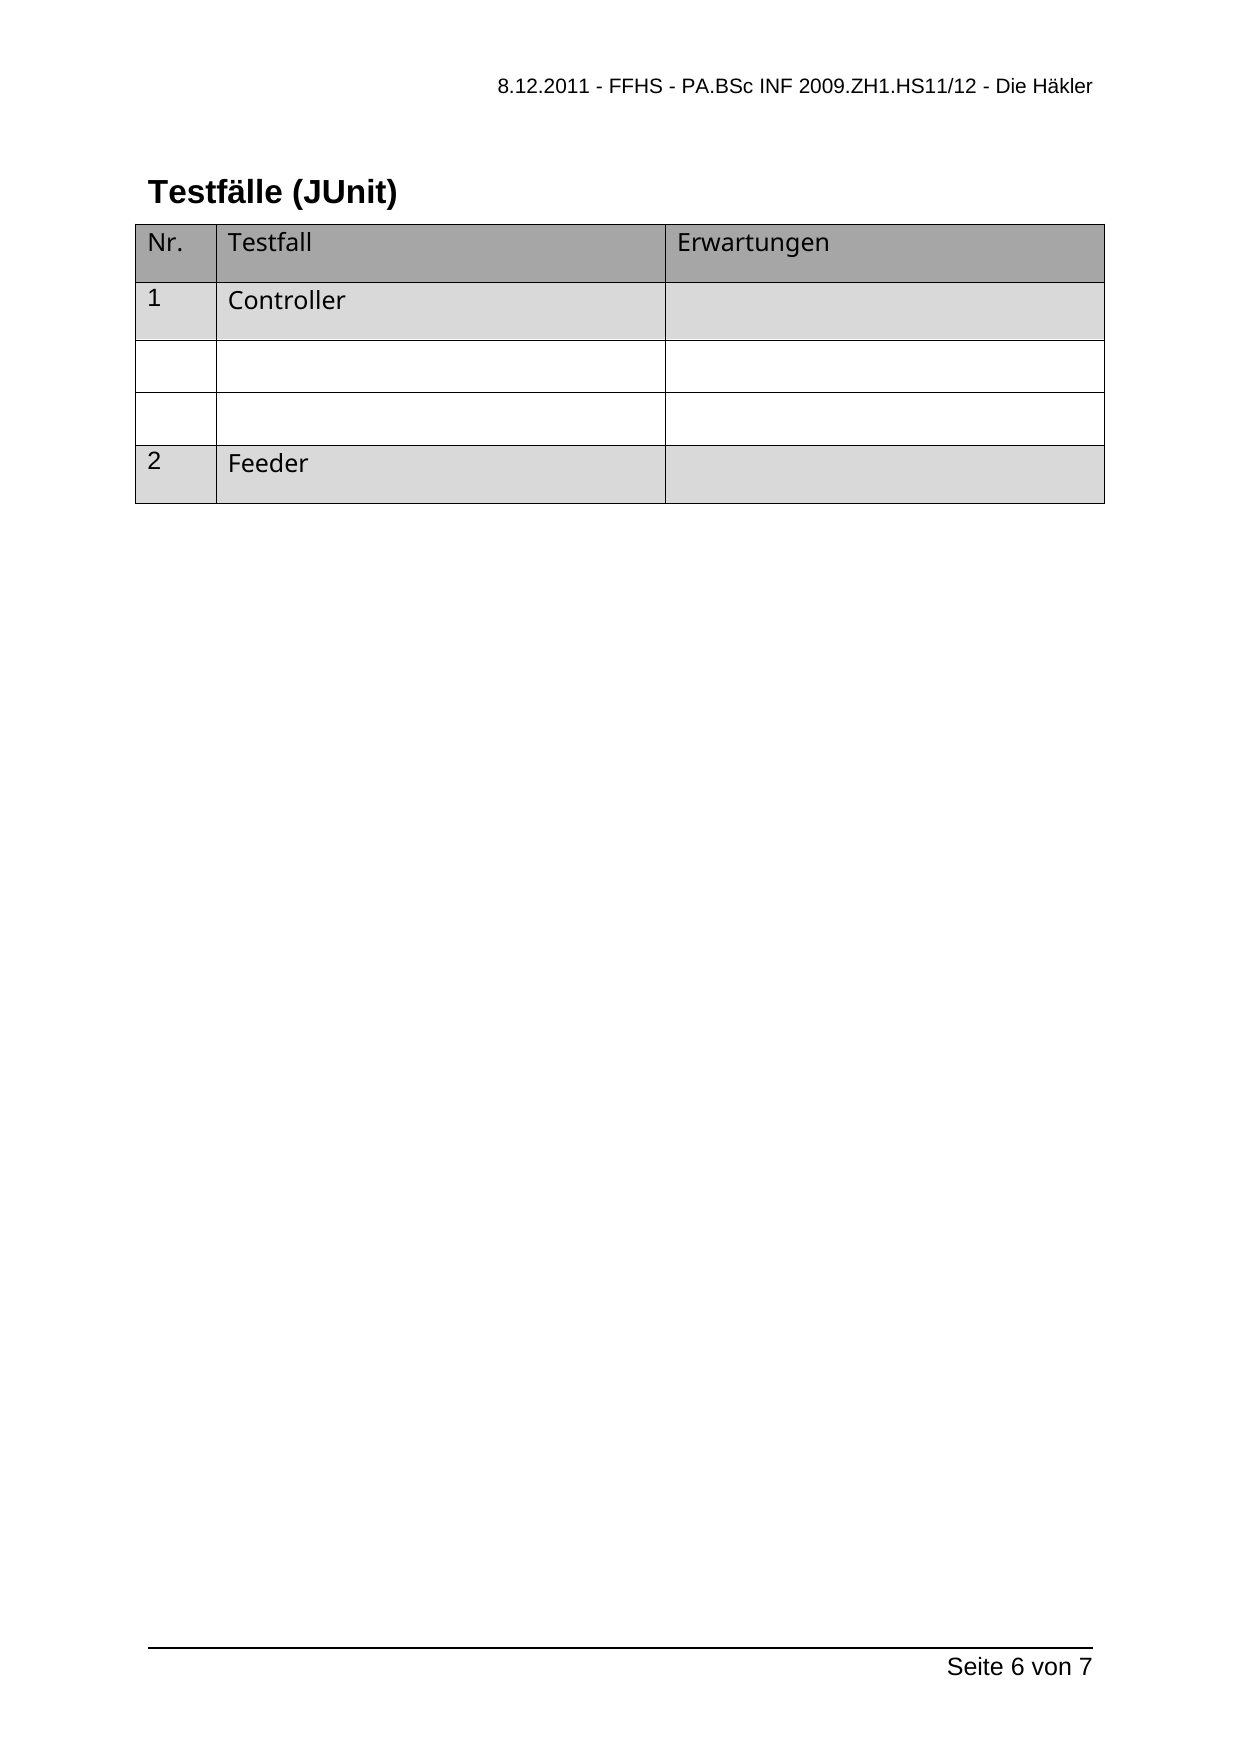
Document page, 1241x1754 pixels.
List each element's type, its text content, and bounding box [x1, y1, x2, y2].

table_cell [217, 341, 665, 392]
table_cell [136, 393, 216, 445]
table_cell [666, 393, 1104, 445]
table_cell [217, 393, 665, 445]
table_header Erwartungen [666, 225, 1104, 282]
table_header Nr. [136, 225, 216, 282]
table_cell [666, 283, 1104, 339]
table_header Testfall [217, 225, 665, 282]
table_cell [666, 446, 1104, 503]
subtitle Testfälle (JUnit) [148, 173, 1093, 211]
table_cell [666, 341, 1104, 392]
table_cell 1 [136, 283, 216, 339]
table_cell Controller [217, 283, 665, 339]
table_cell [136, 341, 216, 392]
table_cell 2 [136, 446, 216, 503]
table_cell Feeder [217, 446, 665, 503]
